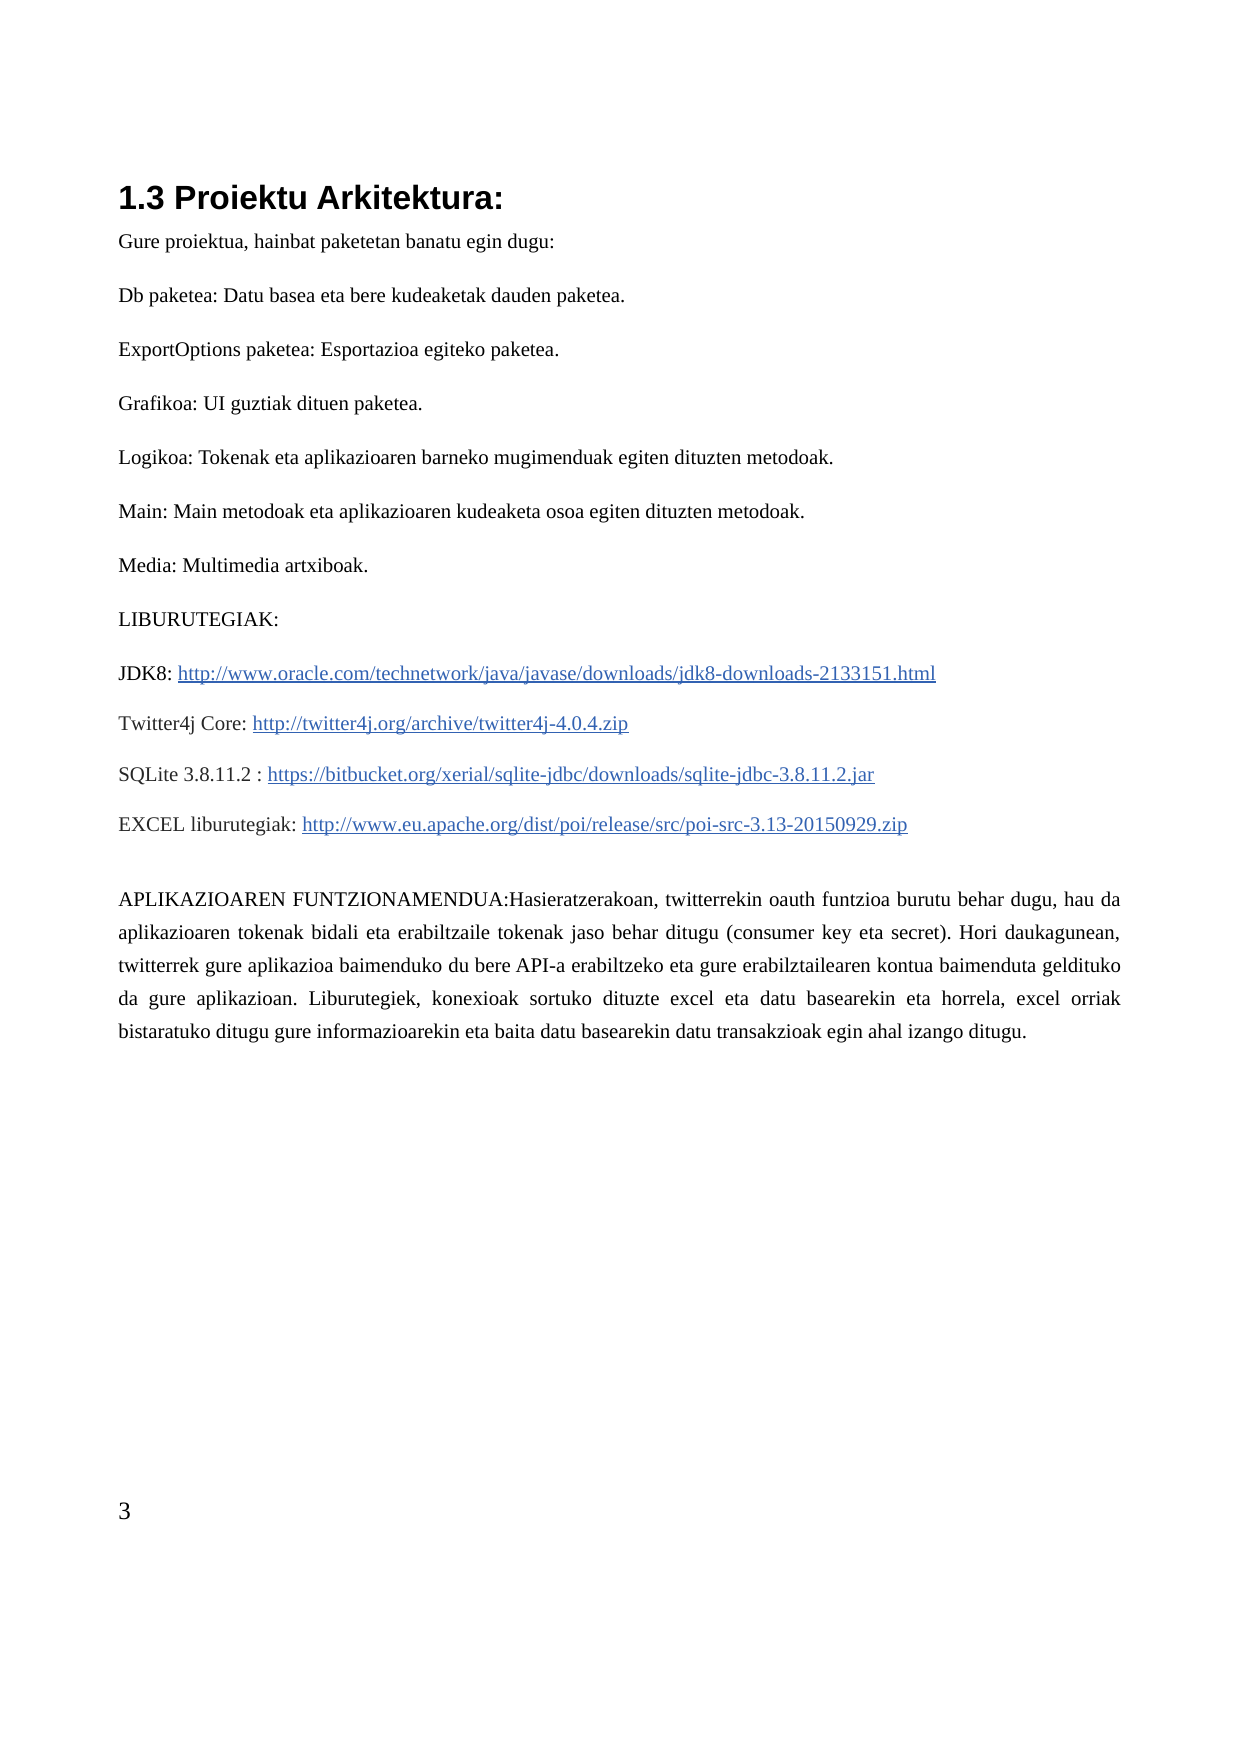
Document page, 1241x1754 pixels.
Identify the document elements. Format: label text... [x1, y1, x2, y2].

text Gure proiektua, hainbat paketetan banatu egin dugu: [118, 229, 1122, 253]
text Db paketea: Datu basea eta bere kudeaketak dauden paketea. [118, 283, 1122, 307]
text EXCEL liburutegiak: http://www.eu.apache.org/dist/poi/release/src/poi-src-3.13-20150929.zip [118, 812, 1122, 836]
text SQLite 3.8.11.2 : https://bitbucket.org/xerial/sqlite-jdbc/downloads/sqlite-jdbc-3.8.11.2.jar [118, 762, 1122, 786]
text Media: Multimedia artxiboak. [118, 552, 1122, 577]
text ExportOptions paketea: Esportazioa egiteko paketea. [118, 337, 1122, 361]
text JDK8: http://www.oracle.com/technetwork/java/javase/downloads/jdk8-downloads-2133151.html [118, 660, 1122, 684]
text Logikoa: Tokenak eta aplikazioaren barneko mugimenduak egiten dituzten metodoak. [118, 444, 1122, 469]
text APLIKAZIOAREN FUNTZIONAMENDUA:Hasieratzerakoan, twitterrekin oauth funtzioa burutu behar dugu, hau da aplikazioaren tokenak bidali eta erabiltzaile tokenak jaso behar ditugu (consumer key eta secret). Hori daukagunean, twitterrek gure aplikazioa baimenduko du bere API-a erabiltzeko eta gure erabilztailearen kontua baimenduta geldituko da gure aplikazioan. Liburutegiek, konexioak sortuko dituzte excel eta datu basearekin eta horrela, excel orriak bistaratuko ditugu gure informazioarekin eta baita datu basearekin datu transakzioak egin ahal izango ditugu. [118, 887, 1122, 1043]
text LIBURUTEGIAK: [118, 606, 1122, 631]
subtitle 1.3 Proiektu Arkitektura: [118, 178, 1122, 216]
text 3 [118, 1496, 1122, 1525]
text Main: Main metodoak eta aplikazioaren kudeaketa osoa egiten dituzten metodoak. [118, 498, 1122, 523]
text Twitter4j Core: http://twitter4j.org/archive/twitter4j-4.0.4.zip [118, 711, 1122, 735]
text Grafikoa: UI guztiak dituen paketea. [118, 391, 1122, 415]
